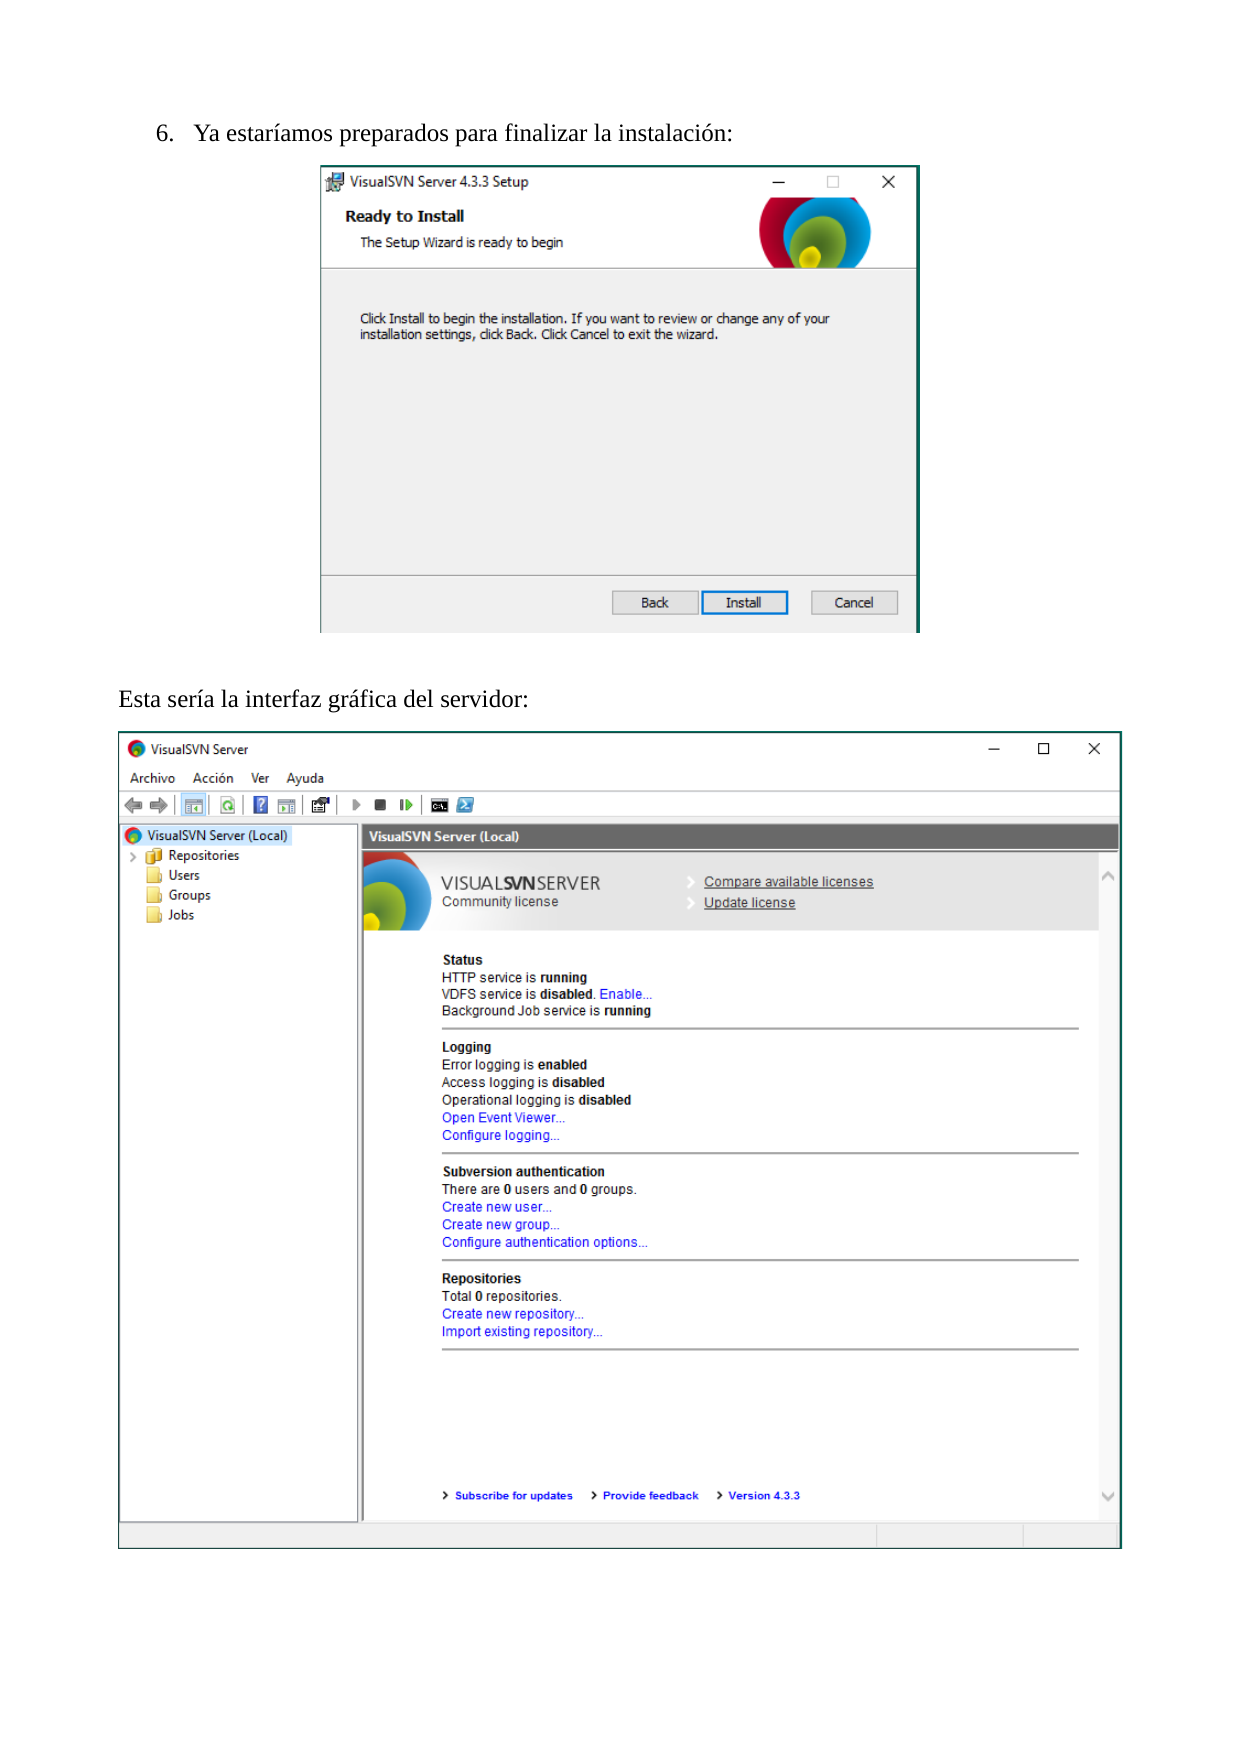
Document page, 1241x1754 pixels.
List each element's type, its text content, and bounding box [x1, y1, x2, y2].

text Esta sería la interfaz gráfica del servidor: [118, 684, 1122, 713]
list Ya estaríamos preparados para finalizar la instalación: [156, 118, 1122, 147]
picture [320, 165, 920, 633]
picture [118, 731, 1123, 1549]
